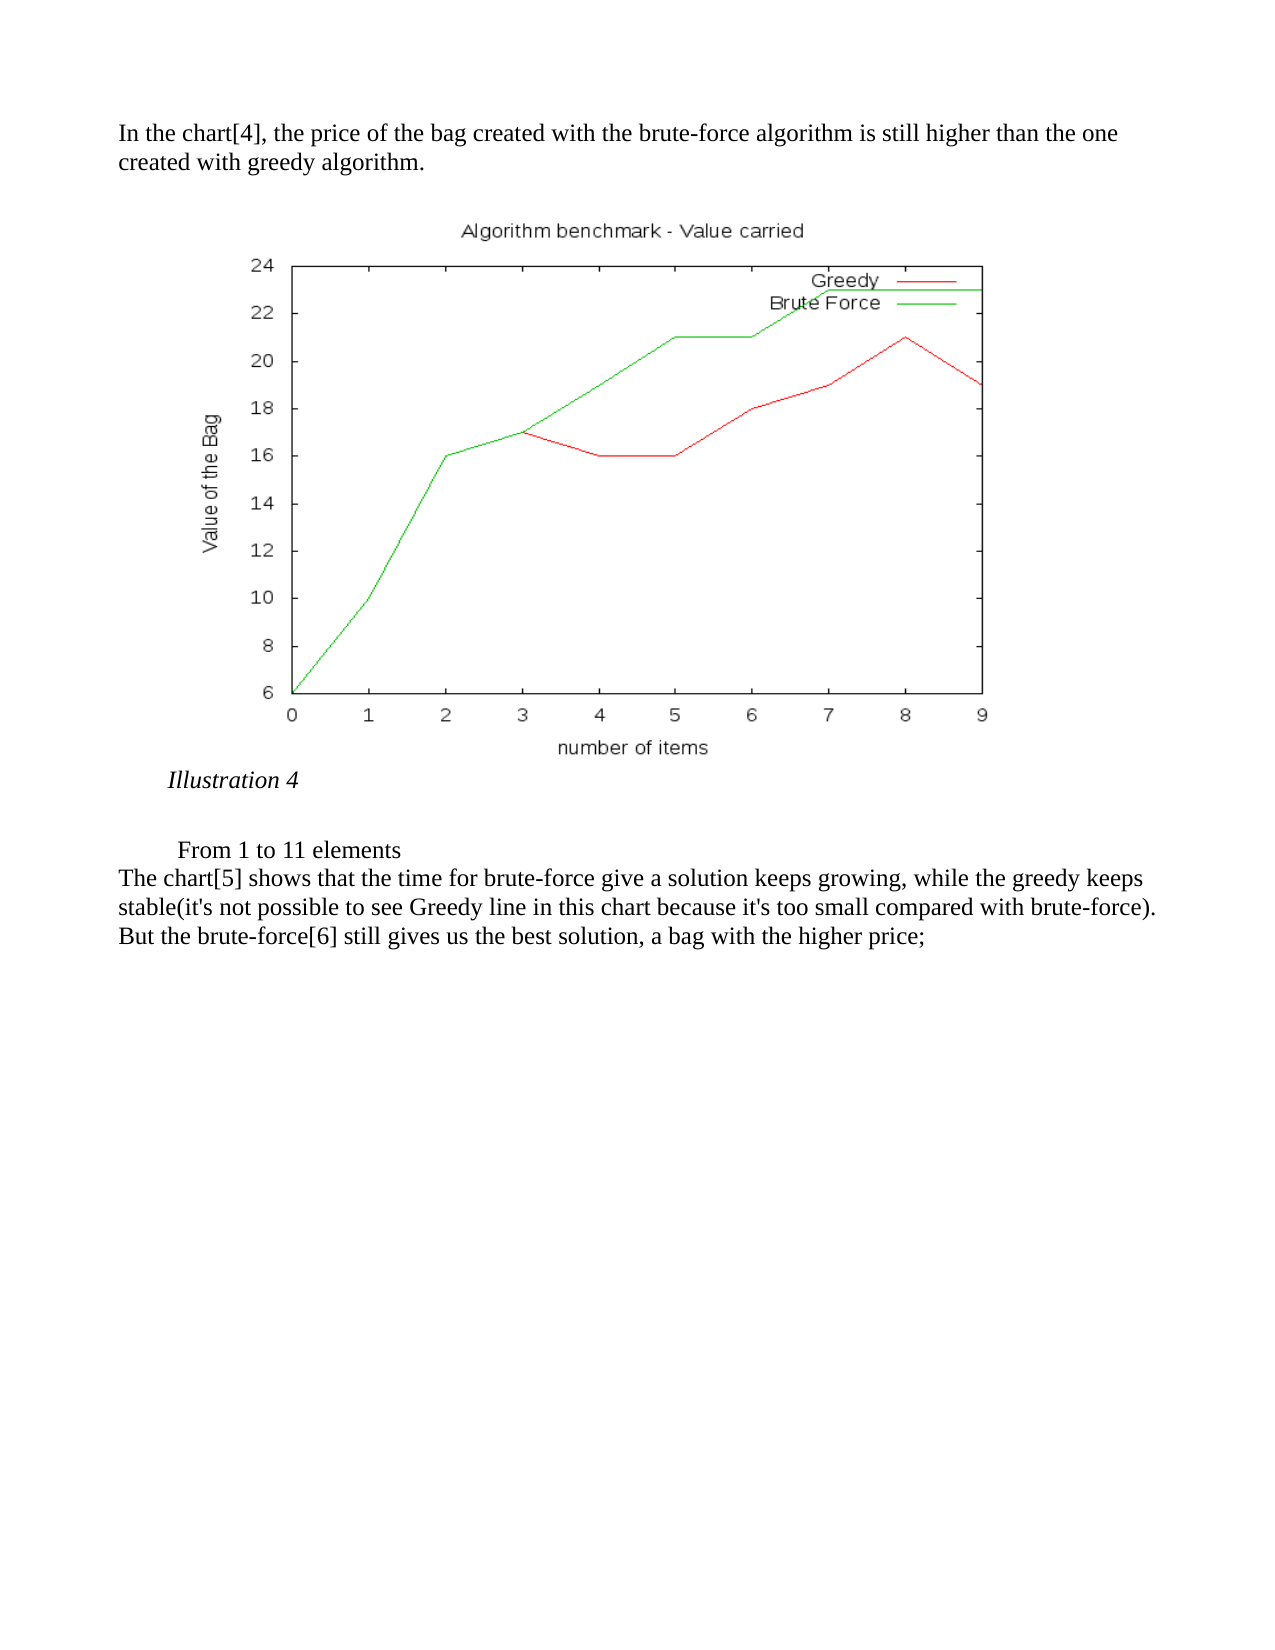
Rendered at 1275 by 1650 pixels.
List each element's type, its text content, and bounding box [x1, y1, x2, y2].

picture [167, 200, 1015, 765]
text The chart[5] shows that the time for brute-force give a solution keeps growing, while the greedy keeps stable(it's not possible to see Greedy line in this chart because it's too small compared with brute-force). But the brute-force[6] still gives us the best solution, a bag with the higher price; [118, 863, 1157, 950]
text Illustration 4 [167, 765, 1015, 793]
text From 1 to 11 elements [177, 835, 1157, 863]
text In the chart[4], the price of the bag created with the brute-force algorithm is still higher than the one created with greedy algorithm. [118, 118, 1157, 176]
